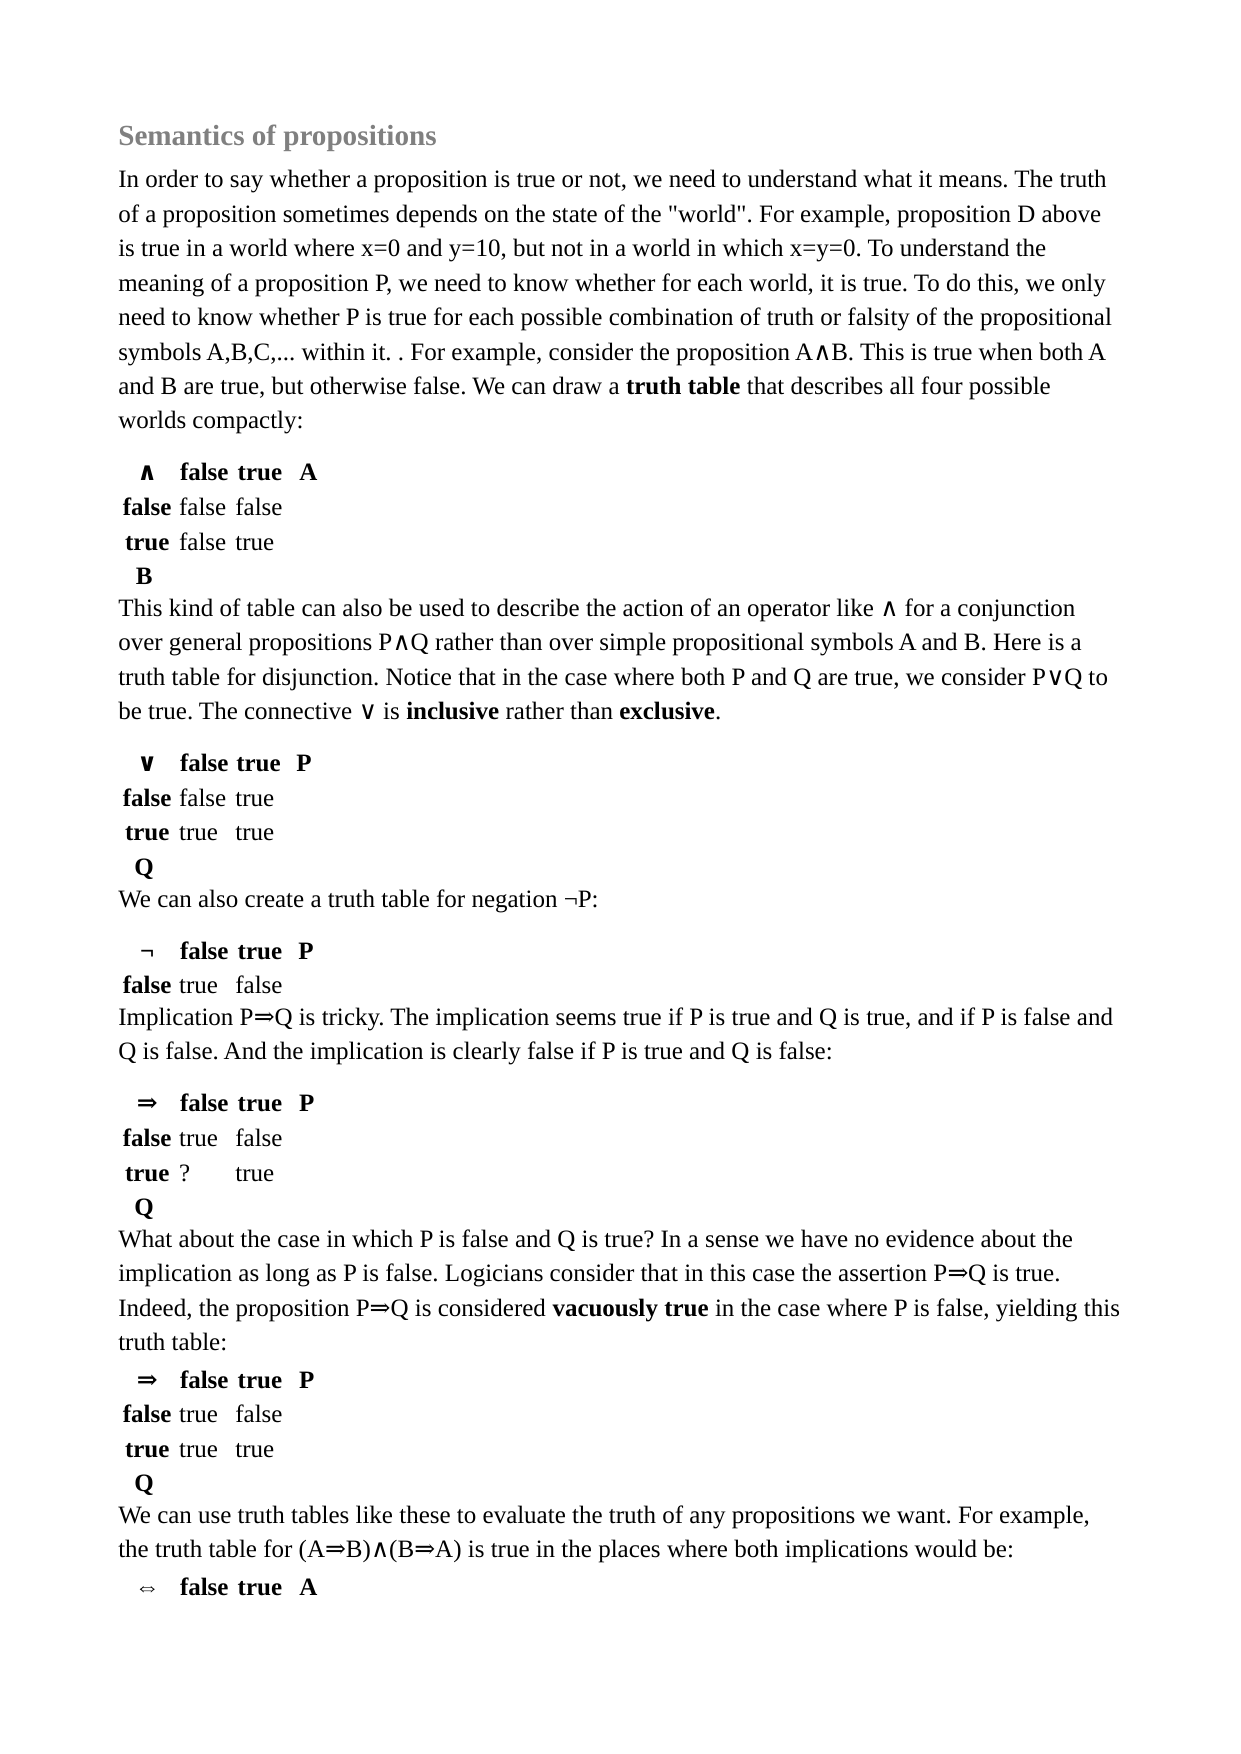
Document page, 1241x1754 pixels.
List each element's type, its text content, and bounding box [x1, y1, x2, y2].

table_header false [176, 745, 232, 780]
table_cell true [232, 780, 291, 814]
table_header true [232, 1362, 293, 1396]
table_header false [176, 1086, 232, 1120]
table_header P [293, 1086, 324, 1189]
table_header ∨ [118, 745, 176, 780]
table_cell true [176, 968, 232, 1002]
table_cell [293, 1466, 324, 1500]
table_cell true [118, 815, 176, 849]
table_header ⇒ [118, 1086, 176, 1120]
table_cell true [176, 815, 232, 849]
table_cell true [118, 1155, 176, 1189]
table_cell [232, 1466, 293, 1500]
table_header false [176, 455, 232, 489]
table_cell [232, 1189, 293, 1224]
table_header ∧ [118, 455, 176, 489]
table_cell [335, 968, 355, 1002]
table_cell true [176, 1120, 232, 1155]
table_cell false [118, 1396, 176, 1431]
table_cell [176, 1189, 232, 1224]
text This kind of table can also be used to describe the action of an operator like ∧ for a conjunction over general propositions P∧Q rather than over simple propositional symbols A and B. Here is a truth table for disjunction. Notice that in the case where both P and Q are true, we consider P∨Q to be true. The connective ∨ is inclusive rather than exclusive. [118, 593, 1122, 725]
text What about the case in which P is false and Q is true? In a sense we have no evidence about the implication as long as P is false. Logicians consider that in this case the assertion P⇒Q is true. Indeed, the proposition P⇒Q is considered vacuously true in the case where P is false, yielding this truth table: [118, 1224, 1122, 1356]
table_cell [293, 558, 328, 593]
table_cell Q [118, 1466, 176, 1500]
table_header false [176, 1362, 232, 1396]
table_cell [232, 558, 293, 593]
table_cell true [118, 1431, 176, 1466]
text We can also create a truth table for negation ¬P: [118, 884, 1122, 912]
table_cell false [176, 780, 232, 814]
table_cell false [118, 968, 176, 1002]
table_header ⇒ [118, 1362, 176, 1396]
table_header false [176, 933, 232, 967]
table_cell true [232, 1155, 293, 1189]
table_header true [232, 455, 293, 489]
table_header ¬ [118, 933, 176, 967]
text Implication P⇒Q is tricky. The implication seems true if P is true and Q is true, and if P is false and Q is false. And the implication is clearly false if P is true and Q is false: [118, 1002, 1122, 1065]
table_header true [232, 1086, 293, 1120]
table_header ⇔ [118, 1569, 176, 1604]
table_cell false [118, 489, 176, 524]
table_cell Q [118, 849, 176, 884]
table_cell true [118, 524, 176, 558]
text We can use truth tables like these to evaluate the truth of any propositions we want. For example, the truth table for (A⇒B)∧(B⇒A) is true in the places where both implications would be: [118, 1500, 1122, 1563]
table_cell false [118, 780, 176, 814]
table_header [323, 933, 335, 967]
table_cell false [118, 1120, 176, 1155]
text In order to say whether a proposition is true or not, we need to understand what it means. The truth of a proposition sometimes depends on the state of the "world". For example, proposition D above is true in a world where x=0 and y=10, but not in a world in which x=y=0. To understand the meaning of a proposition P, we need to know whether for each world, it is true. To do this, we only need to know whether P is true for each possible combination of truth or falsity of the propositional symbols A,B,C,... within it. . For example, consider the proposition A∧B. This is true when both A and B are true, but otherwise false. We can draw a truth table that describes all four possible worlds compactly: [118, 164, 1122, 434]
table_header P [293, 933, 323, 1002]
table_cell [176, 849, 232, 884]
table_cell true [176, 1396, 232, 1431]
table_cell true [232, 1431, 293, 1466]
table_cell [176, 1466, 232, 1500]
table_header true [232, 933, 293, 967]
table_cell false [232, 1120, 293, 1155]
table_cell B [118, 558, 176, 593]
table_cell false [232, 1396, 293, 1431]
table_cell false [232, 489, 293, 524]
table_header A [293, 455, 328, 558]
table_header false [176, 1569, 232, 1604]
table_cell true [232, 524, 293, 558]
table_cell true [232, 815, 291, 849]
table_header P [291, 745, 322, 849]
table_header true [232, 1569, 293, 1604]
table_cell false [176, 524, 232, 558]
table_cell [176, 558, 232, 593]
subtitle Semantics of propositions [118, 118, 1122, 152]
table_cell [232, 849, 291, 884]
table_cell [323, 968, 335, 1002]
table_header P [293, 1362, 324, 1466]
table_cell true [176, 1431, 232, 1466]
table_cell [291, 849, 322, 884]
table_header [335, 933, 355, 967]
table_header A [293, 1569, 328, 1604]
table_cell [293, 1189, 324, 1224]
table_cell Q [118, 1189, 176, 1224]
table_cell false [232, 968, 293, 1002]
table_cell false [176, 489, 232, 524]
table_header true [232, 745, 291, 780]
table_cell ? [176, 1155, 232, 1189]
